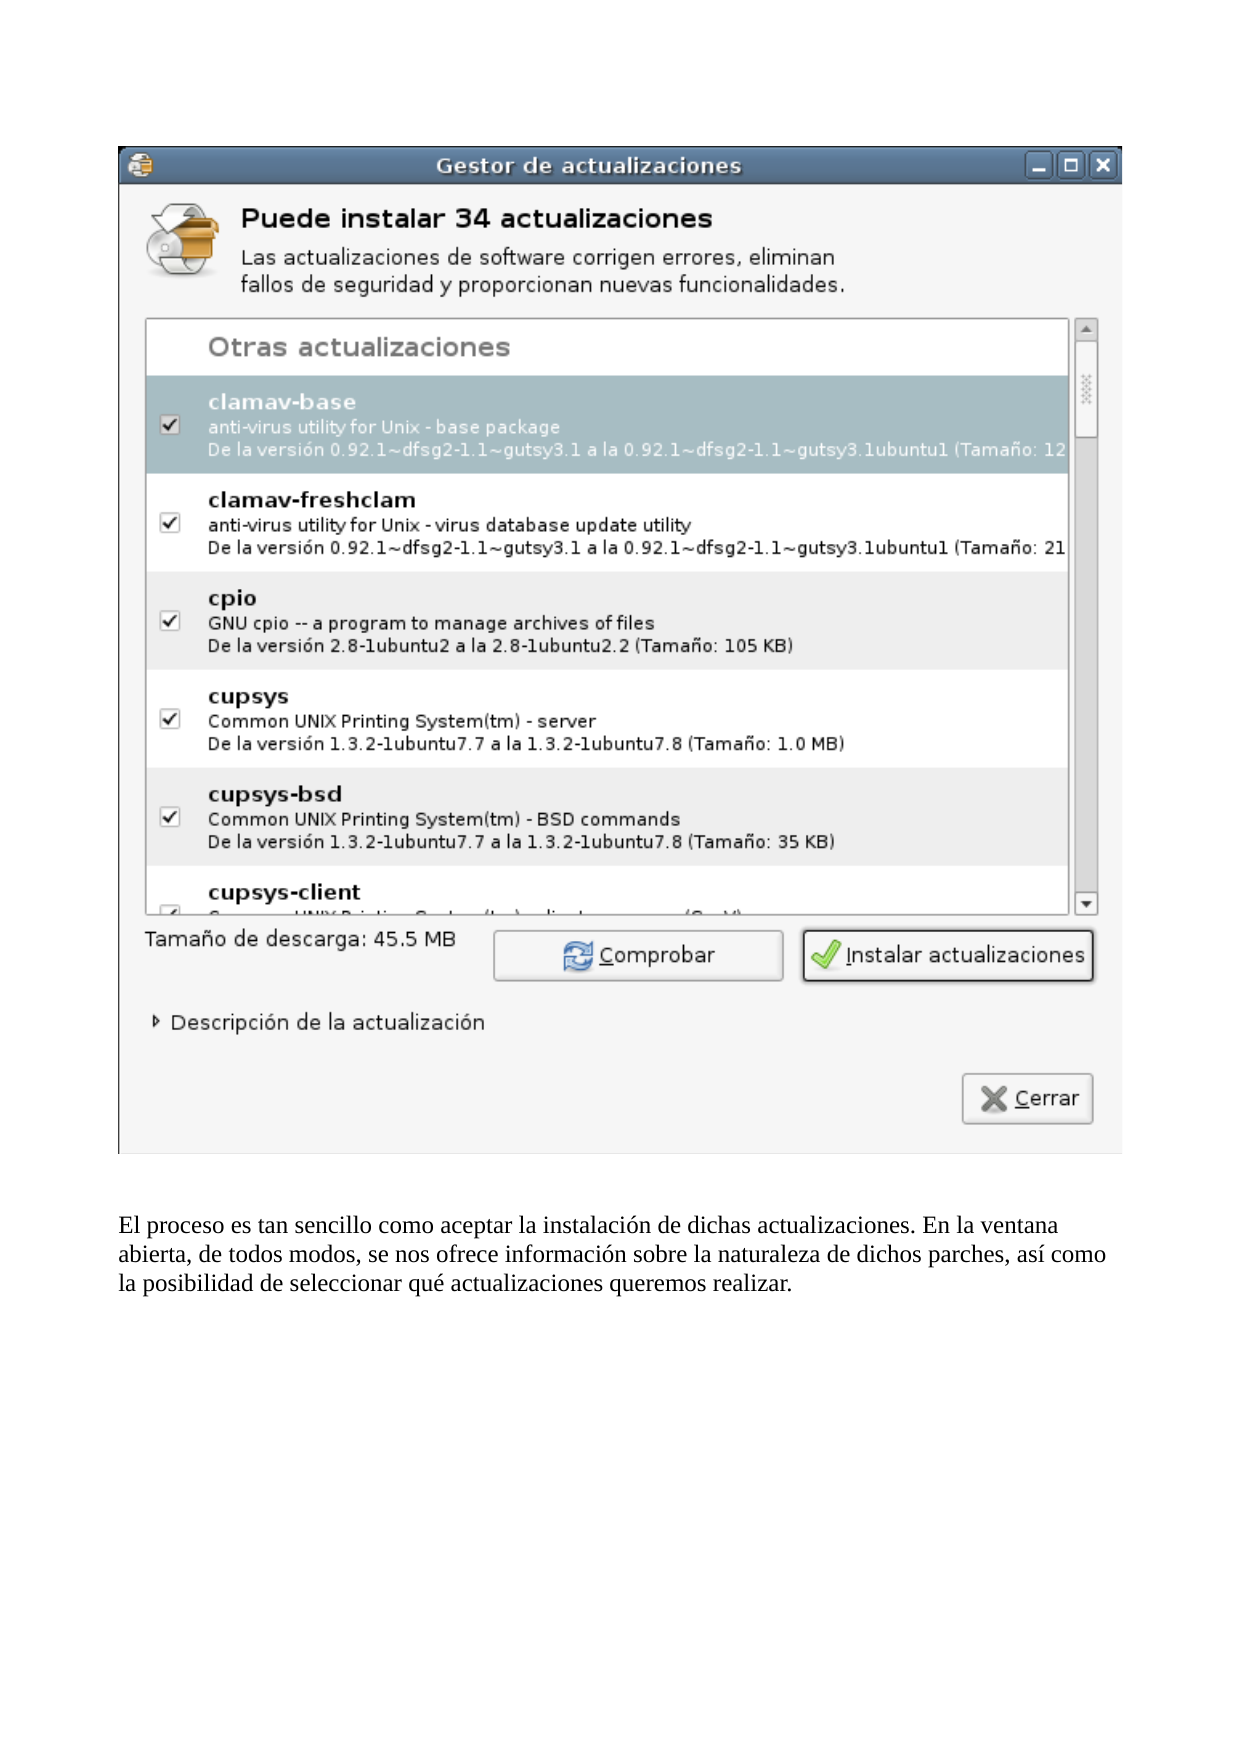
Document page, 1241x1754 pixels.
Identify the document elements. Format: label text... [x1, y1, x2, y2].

text la posibilidad de seleccionar qué actualizaciones queremos realizar. [118, 1268, 1122, 1297]
text El proceso es tan sencillo como aceptar la instalación de dichas actualizaciones. En la ventana [118, 1211, 1122, 1239]
text abierta, de todos modos, se nos ofrece información sobre la naturaleza de dichos parches, así como [118, 1239, 1122, 1268]
